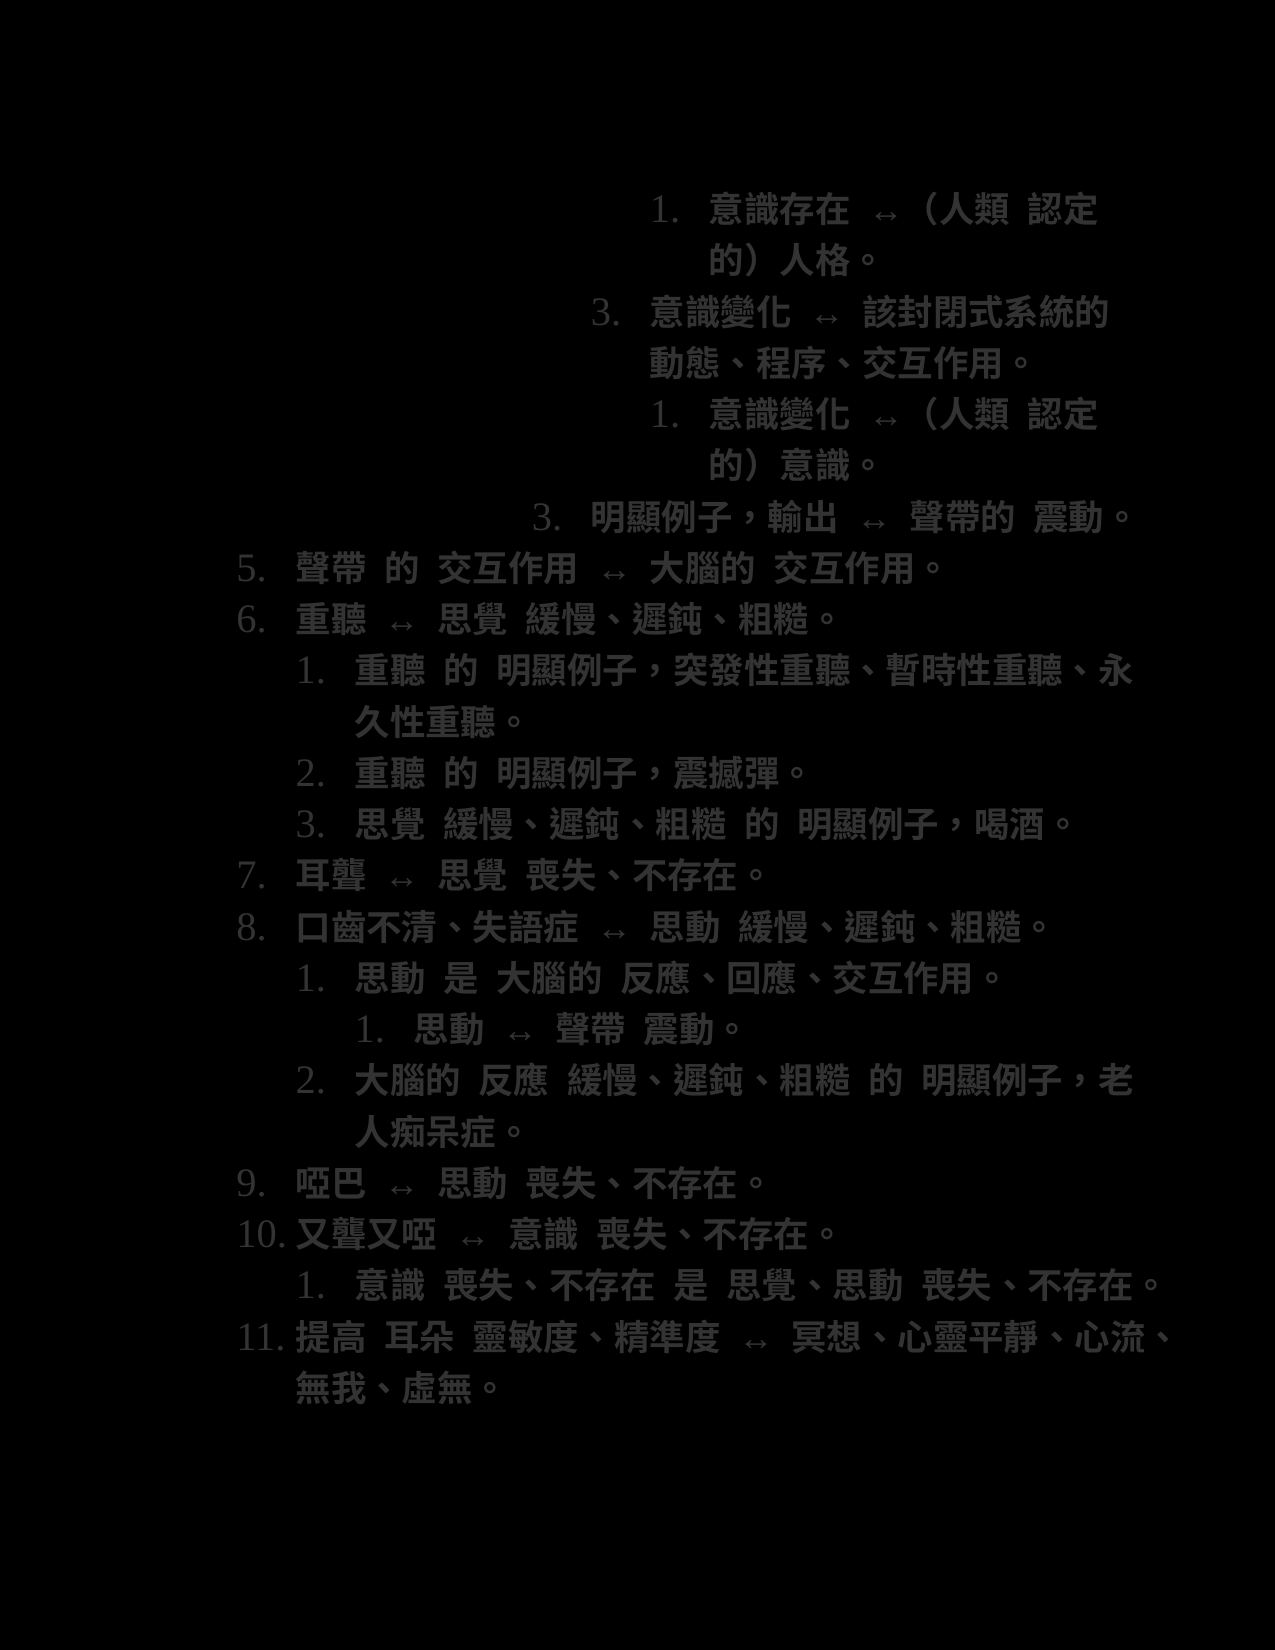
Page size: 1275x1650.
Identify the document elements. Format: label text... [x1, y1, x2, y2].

list 提高 耳朵 靈敏度、精準度 ↔ 冥想、心靈平靜、心流、無我、虛無。 [236, 1309, 1157, 1412]
list 啞巴 ↔ 思動 喪失、不存在。 [236, 1155, 1157, 1207]
list 重聽 ↔ 思覺 緩慢、遲鈍、粗糙。 [236, 592, 1157, 643]
list 思動 是 大腦的 反應、回應、交互作用。 [295, 950, 1157, 1002]
list 大腦的 反應 緩慢、遲鈍、粗糙 的 明顯例子，老人痴呆症。 [295, 1053, 1157, 1155]
list 意識變化 ↔ 該封閉式系統的 動態、程序、交互作用。 [591, 284, 1157, 387]
list 思覺 緩慢、遲鈍、粗糙 的 明顯例子，喝酒。 [295, 797, 1157, 848]
list 思動 ↔ 聲帶 震動。 [354, 1002, 1157, 1053]
list 口齒不清、失語症 ↔ 思動 緩慢、遲鈍、粗糙。 [236, 899, 1157, 950]
list 耳聾 ↔ 思覺 喪失、不存在。 [236, 848, 1157, 899]
list 明顯例子，輸出 ↔ 聲帶的 震動。 [532, 489, 1157, 540]
list 聲帶 的 交互作用 ↔ 大腦的 交互作用。 [236, 540, 1157, 592]
list 又聾又啞 ↔ 意識 喪失、不存在。 [236, 1207, 1157, 1258]
list 意識 喪失、不存在 是 思覺、思動 喪失、不存在。 [295, 1258, 1157, 1309]
list 意識變化 ↔（人類 認定的）意識。 [649, 387, 1157, 489]
list 重聽 的 明顯例子，突發性重聽、暫時性重聽、永久性重聽。 [295, 643, 1157, 745]
list 重聽 的 明顯例子，震撼彈。 [295, 745, 1157, 797]
list 意識存在 ↔（人類 認定的）人格。 [649, 182, 1157, 284]
